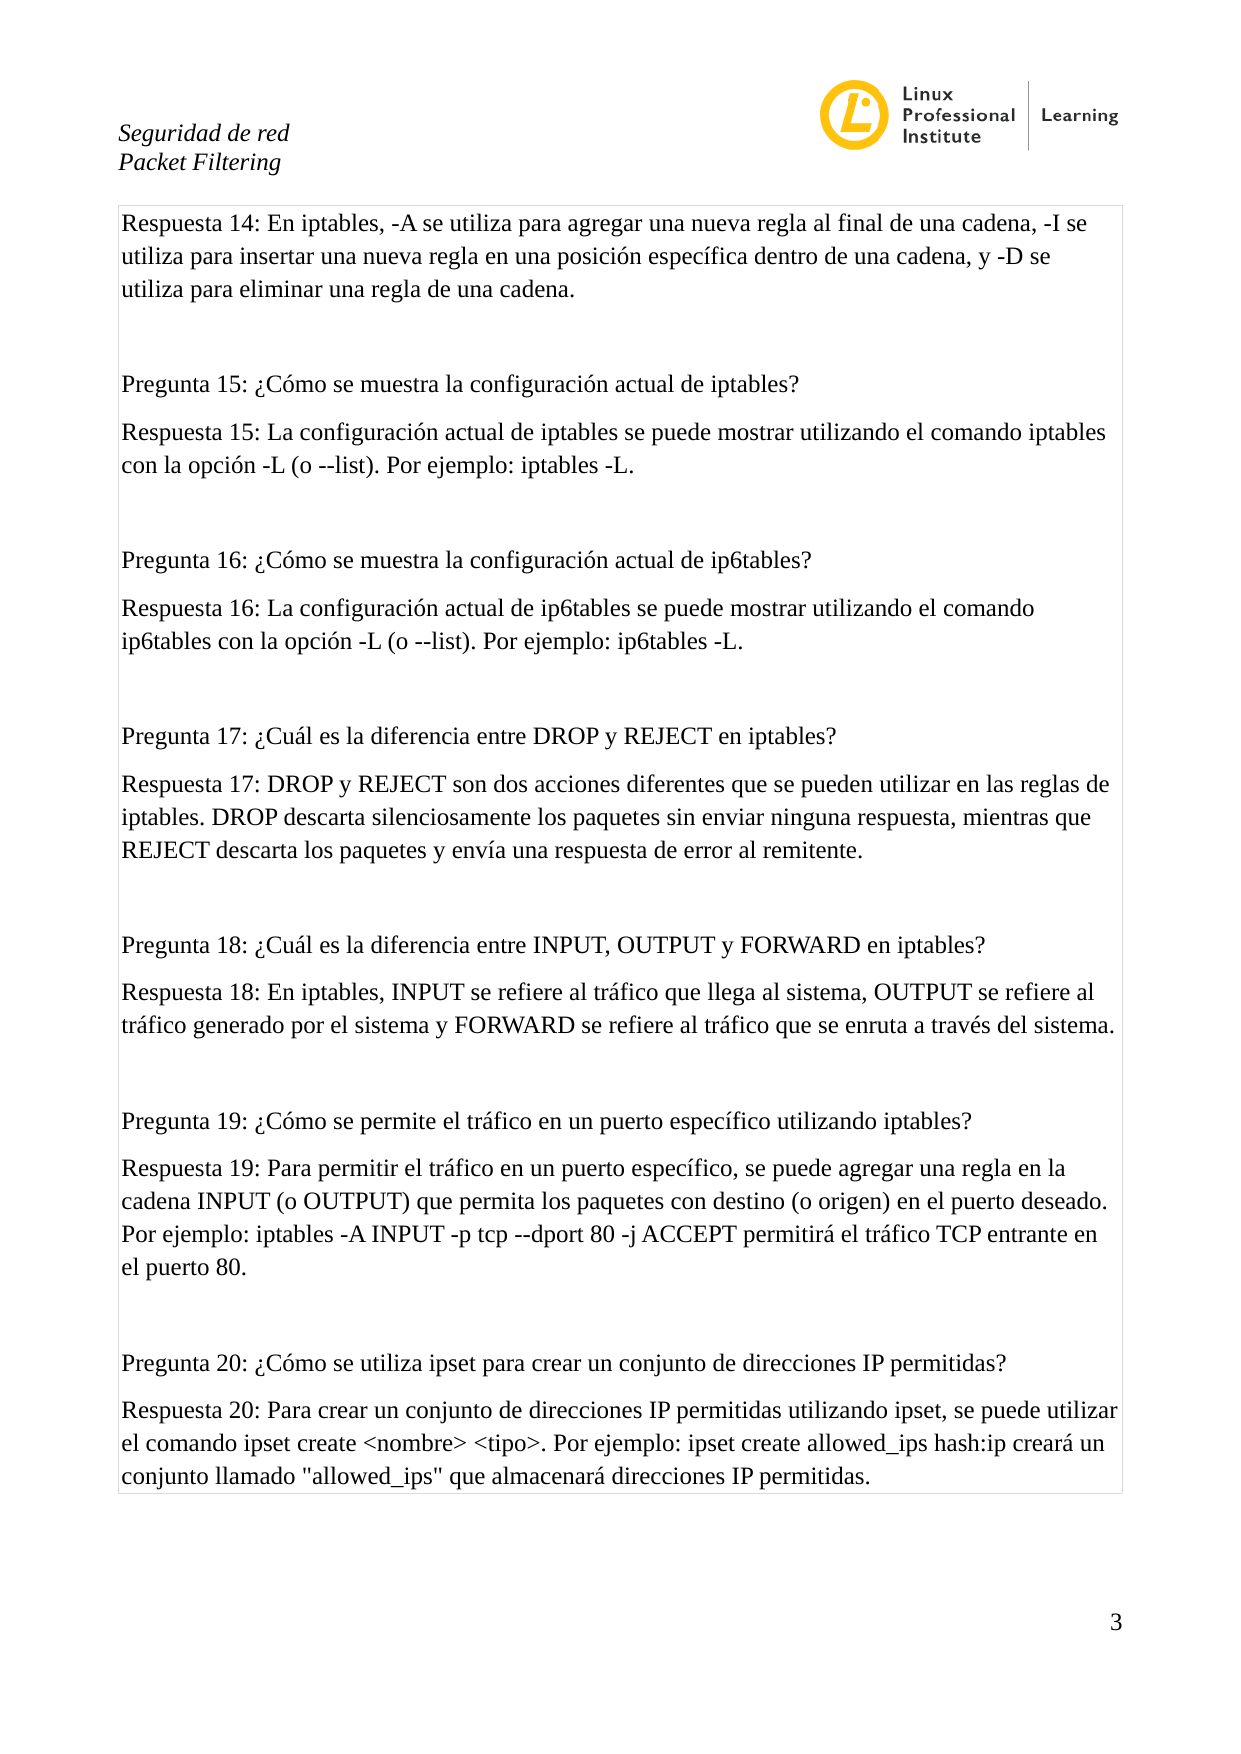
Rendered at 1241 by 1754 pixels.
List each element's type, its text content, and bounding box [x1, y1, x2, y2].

text Pregunta 17: ¿Cuál es la diferencia entre DROP y REJECT en iptables? [119, 718, 1122, 750]
text Pregunta 19: ¿Cómo se permite el tráfico en un puerto específico utilizando iptables? [119, 1103, 1122, 1134]
text Respuesta 18: En iptables, INPUT se refiere al tráfico que llega al sistema, OUTPUT se refiere al tráfico generado por el sistema y FORWARD se refiere al tráfico que se enruta a través del sistema. [119, 974, 1122, 1039]
picture [819, 79, 1119, 151]
text Pregunta 16: ¿Cómo se muestra la configuración actual de ip6tables? [119, 542, 1122, 574]
text Pregunta 15: ¿Cómo se muestra la configuración actual de iptables? [119, 366, 1122, 398]
text Respuesta 17: DROP y REJECT son dos acciones diferentes que se pueden utilizar en las reglas de iptables. DROP descarta silenciosamente los paquetes sin enviar ninguna respuesta, mientras que REJECT descarta los paquetes y envía una respuesta de error al remitente. [119, 766, 1122, 863]
text Respuesta 16: La configuración actual de ip6tables se puede mostrar utilizando el comando ip6tables con la opción -L (o --list). Por ejemplo: ip6tables -L. [119, 590, 1122, 654]
text Pregunta 18: ¿Cuál es la diferencia entre INPUT, OUTPUT y FORWARD en iptables? [119, 927, 1122, 959]
text Respuesta 19: Para permitir el tráfico en un puerto específico, se puede agregar una regla en la cadena INPUT (o OUTPUT) que permita los paquetes con destino (o origen) en el puerto deseado. Por ejemplo: iptables -A INPUT -p tcp --dport 80 -j ACCEPT permitirá el tráfico TCP entrante en el puerto 80. [119, 1150, 1122, 1281]
text Pregunta 20: ¿Cómo se utiliza ipset para crear un conjunto de direcciones IP permitidas? [119, 1344, 1122, 1376]
text Respuesta 15: La configuración actual de iptables se puede mostrar utilizando el comando iptables con la opción -L (o --list). Por ejemplo: iptables -L. [119, 414, 1122, 479]
text Respuesta 20: Para crear un conjunto de direcciones IP permitidas utilizando ipset, se puede utilizar el comando ipset create <nombre> <tipo>. Por ejemplo: ipset create allowed_ips hash:ip creará un conjunto llamado "allowed_ips" que almacenará direcciones IP permitidas. [119, 1392, 1122, 1493]
text Respuesta 14: En iptables, -A se utiliza para agregar una nueva regla al final de una cadena, -I se utiliza para insertar una nueva regla en una posición específica dentro de una cadena, y -D se utiliza para eliminar una regla de una cadena. [119, 206, 1122, 303]
